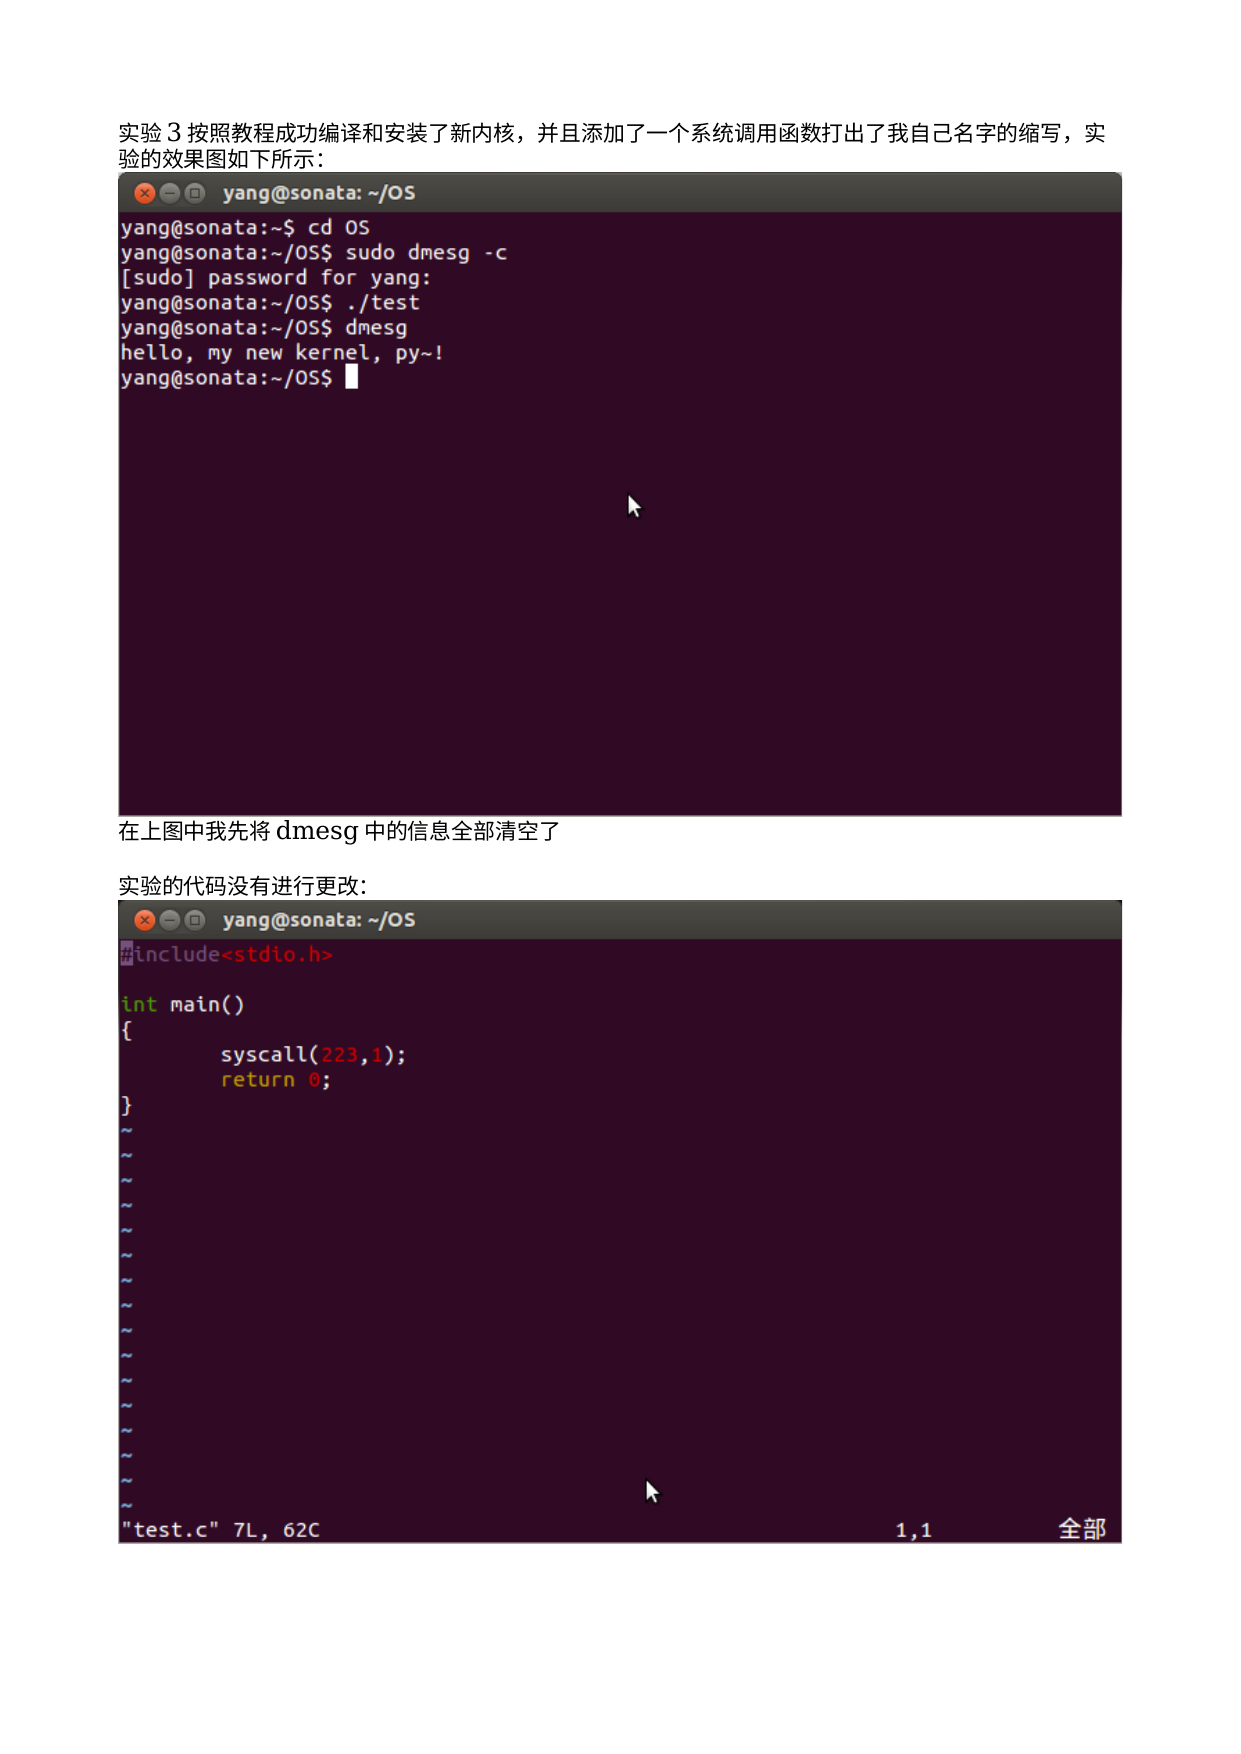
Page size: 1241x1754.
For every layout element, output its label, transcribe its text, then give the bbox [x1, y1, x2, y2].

text 在上图中我先将dmesg中的信息全部清空了 [118, 817, 1122, 845]
picture [118, 172, 1123, 817]
text 实验的代码没有进行更改： [118, 874, 1122, 900]
picture [118, 900, 1123, 1544]
text 实验3按照教程成功编译和安装了新内核，并且添加了一个系统调用函数打出了我自己名字的缩写，实验的效果图如下所示： [118, 118, 1122, 172]
